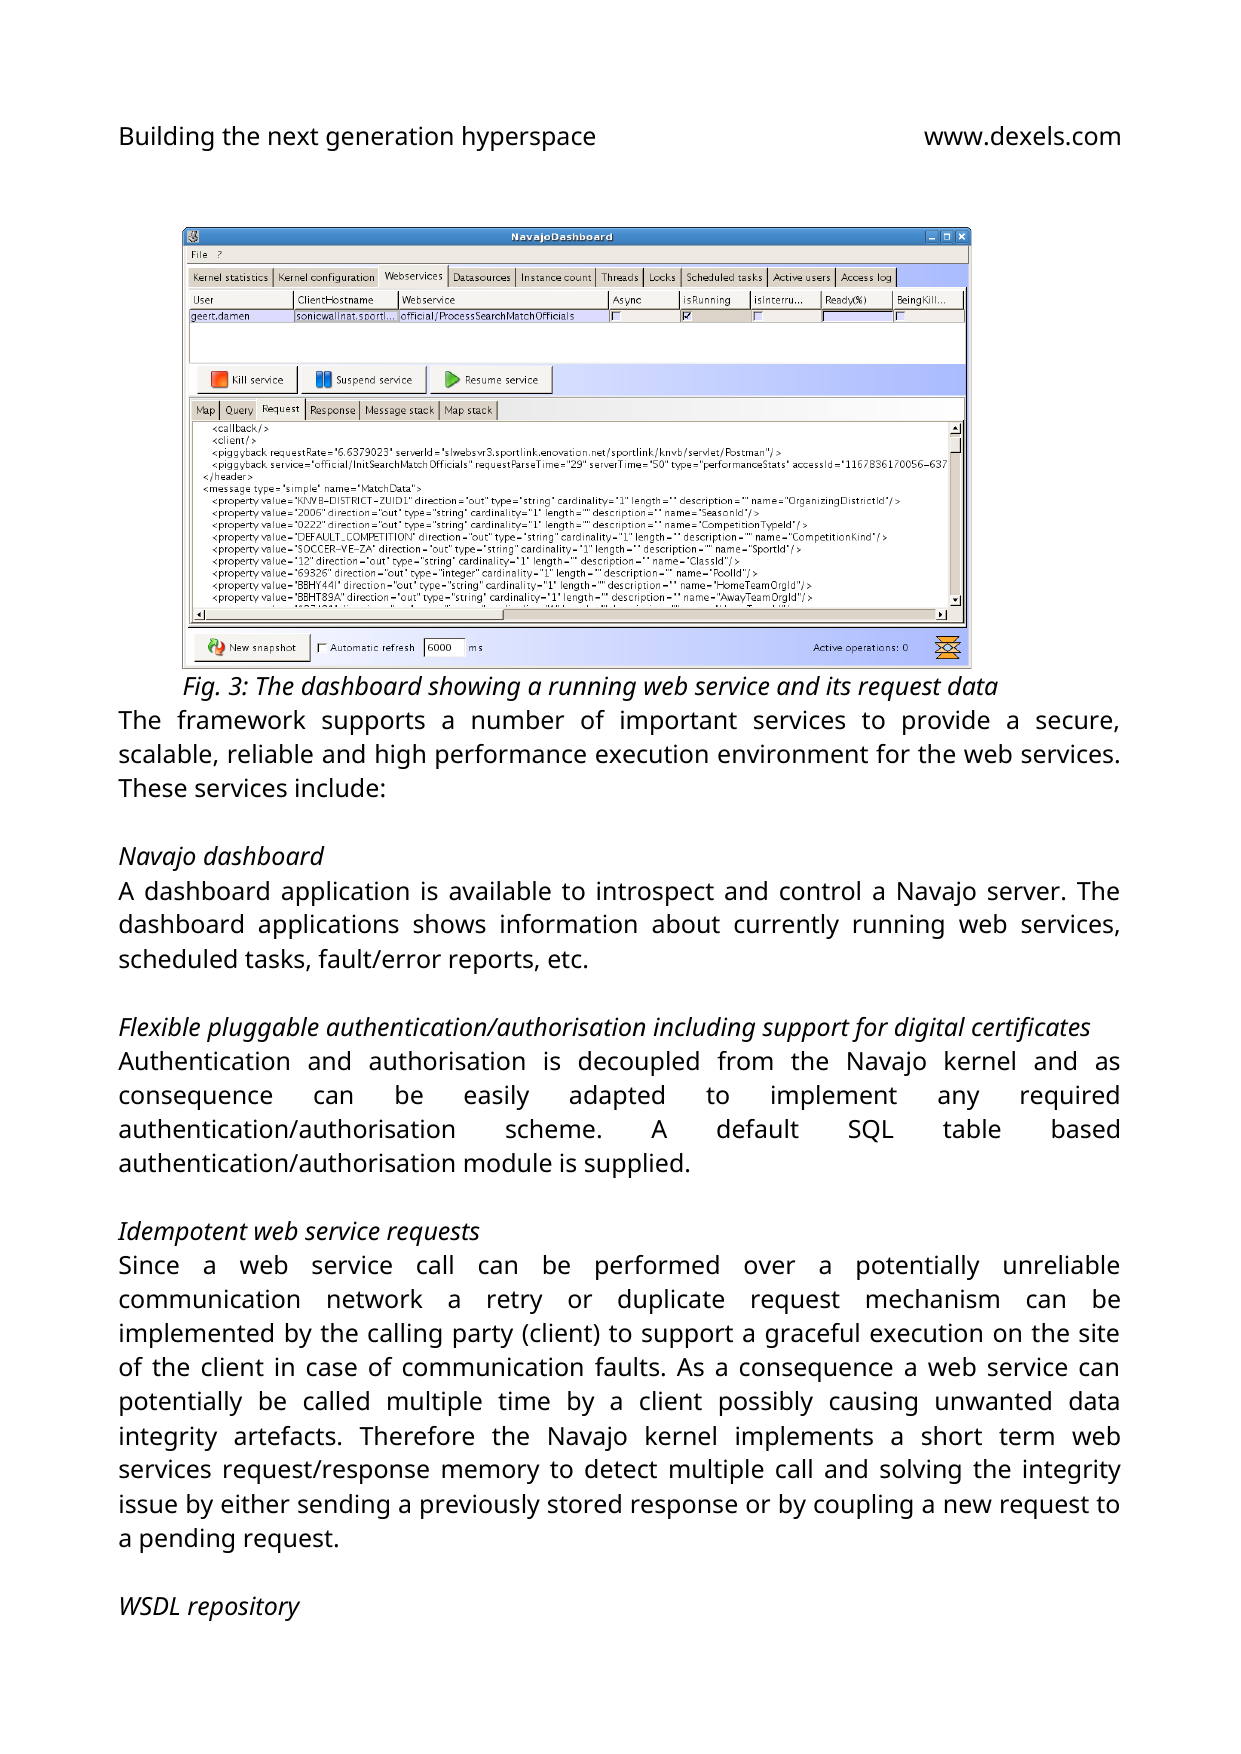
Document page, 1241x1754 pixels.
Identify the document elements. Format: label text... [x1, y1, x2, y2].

text WSDL repository [118, 1588, 1122, 1622]
text The framework supports a number of important services to provide a secure, scalable, reliable and high performance execution environment for the web services. These services include: [118, 182, 1122, 805]
text Idempotent web service requests [118, 1214, 1122, 1248]
picture [182, 227, 972, 669]
text Navajo dashboard [118, 839, 1122, 873]
text Since a web service call can be performed over a potentially unreliable communication network a retry or duplicate request mechanism can be implemented by the calling party (client) to support a graceful execution on the site of the client in case of communication faults. As a consequence a web service can potentially be called multiple time by a client possibly causing unwanted data integrity artefacts. Therefore the Navajo kernel implements a short term web services request/response memory to detect multiple call and solving the integrity issue by either sending a previously stored response or by coupling a new request to a pending request. [118, 1248, 1122, 1554]
text A dashboard application is available to introspect and control a Navajo server. The dashboard applications shows information about currently running web services, scheduled tasks, fault/error reports, etc. [118, 873, 1122, 975]
text Flexible pluggable authentication/authorisation including support for digital certificates [118, 1009, 1122, 1043]
text Fig. 3: The dashboard showing a running web service and its request data [182, 199, 1031, 703]
text Authentication and authorisation is decoupled from the Navajo kernel and as consequence can be easily adapted to implement any required authentication/authorisation scheme. A default SQL table based authentication/authorisation module is supplied. [118, 1043, 1122, 1180]
